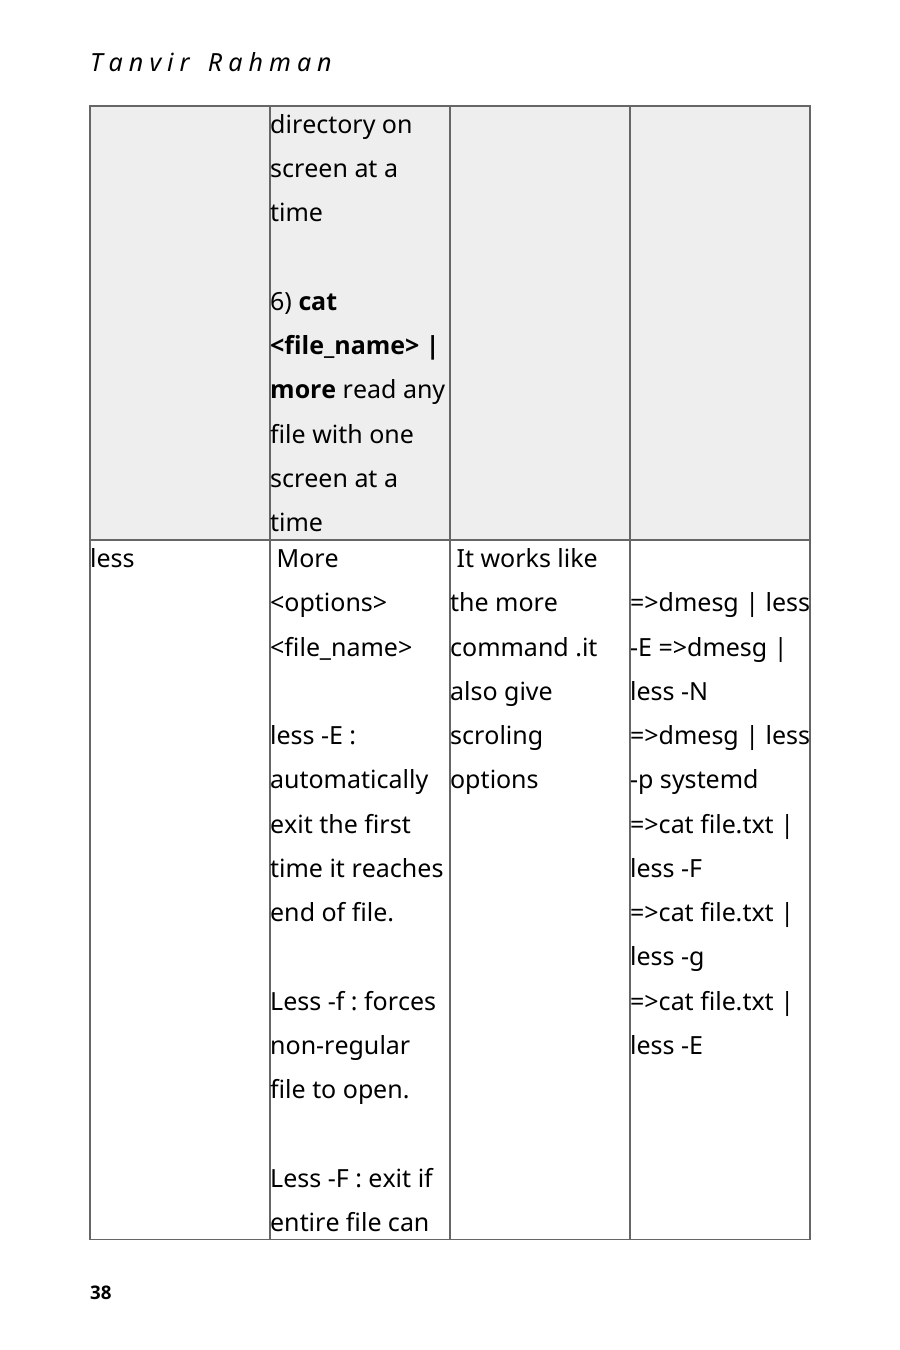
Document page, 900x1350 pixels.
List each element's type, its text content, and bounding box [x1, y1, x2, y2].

table_cell less [91, 541, 269, 1239]
table_cell [451, 107, 629, 539]
table_cell It works like the more command .it also give scroling options [451, 541, 629, 1239]
table_cell [91, 107, 269, 539]
table_cell directory on screen at a time 6) cat <file_name> | more read any file with one screen at a time [271, 107, 449, 539]
table_cell =>dmesg | less -E =>dmesg | less -N =>dmesg | less -p systemd =>cat file.txt | less -F =>cat file.txt | less -g =>cat file.txt | less -E [631, 541, 809, 1239]
table_cell [631, 107, 809, 539]
table_cell More <options> <file_name> less -E : automatically exit the first time it reaches end of file. Less -f : forces non-regular file to open. Less -F : exit if entire file can [271, 541, 449, 1239]
